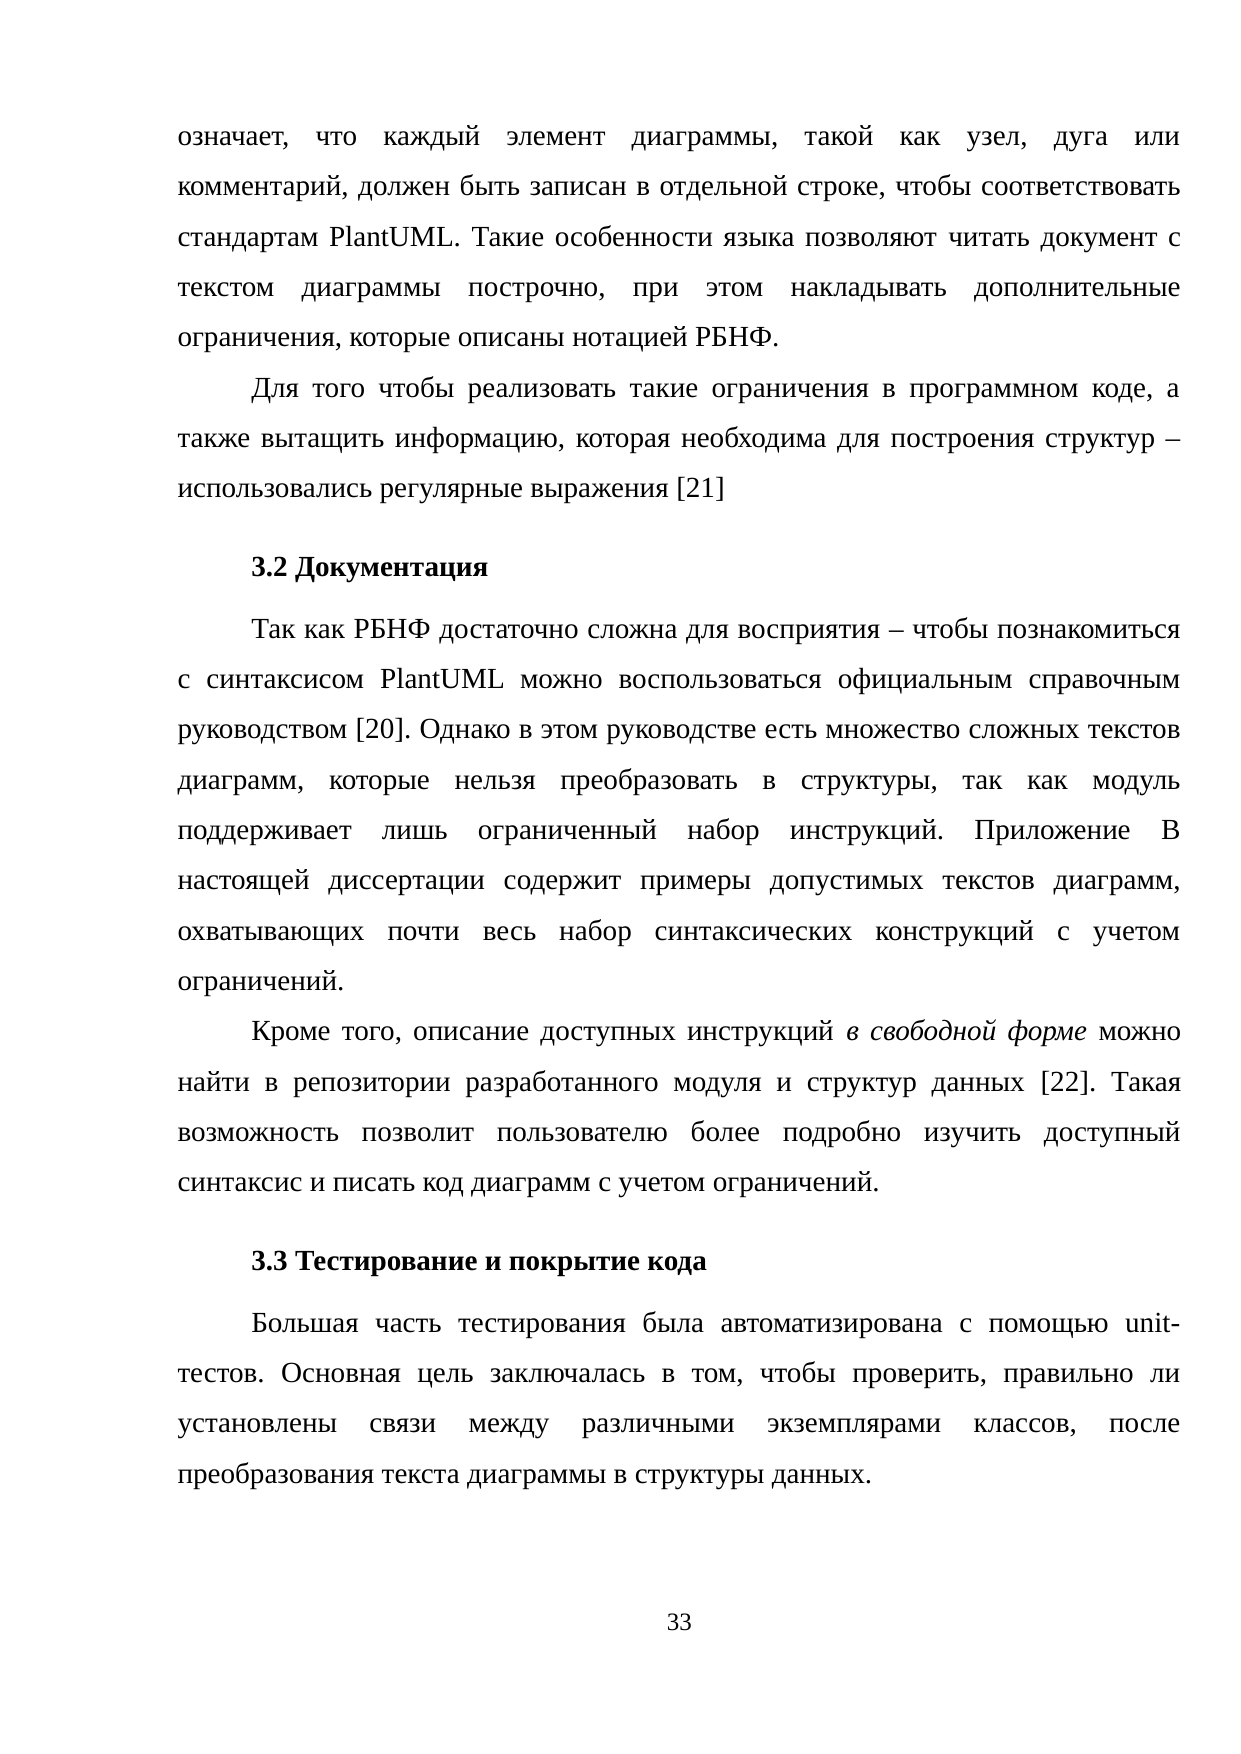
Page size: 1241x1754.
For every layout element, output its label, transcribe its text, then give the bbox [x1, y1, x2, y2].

text означает, что каждый элемент диаграммы, такой как узел, дуга или комментарий, должен быть записан в отдельной строке, чтобы соответствовать стандартам PlantUML. Такие особенности языка позволяют читать документ с текстом диаграммы построчно, при этом накладывать дополнительные ограничения, которые описаны нотацией РБНФ. [177, 118, 1181, 353]
text Так как РБНФ достаточно сложна для восприятия – чтобы познакомиться с синтаксисом PlantUML можно воспользоваться официальным справочным руководством [20]. Однако в этом руководстве есть множество сложных текстов диаграмм, которые нельзя преобразовать в структуры, так как модуль поддерживает лишь ограниченный набор инструкций. Приложение В настоящей диссертации содержит примеры допустимых текстов диаграмм, охватывающих почти весь набор синтаксических конструкций с учетом ограничений. [177, 611, 1181, 997]
subtitle Тестирование и покрытие кода [177, 1243, 1181, 1276]
subtitle Документация [177, 549, 1181, 582]
text Для того чтобы реализовать такие ограничения в программном коде, а также вытащить информацию, которая необходима для построения структур – использовались регулярные выражения [21] [177, 370, 1181, 504]
text Большая часть тестирования была автоматизирована с помощью unit-тестов. Основная цель заключалась в том, чтобы проверить, правильно ли установлены связи между различными экземплярами классов, после преобразования текста диаграммы в структуры данных. [177, 1305, 1181, 1489]
text Кроме того, описание доступных инструкций в свободной форме можно найти в репозитории разработанного модуля и структур данных [22]. Такая возможность позволит пользователю более подробно изучить доступный синтаксис и писать код диаграмм с учетом ограничений. [177, 1013, 1181, 1198]
